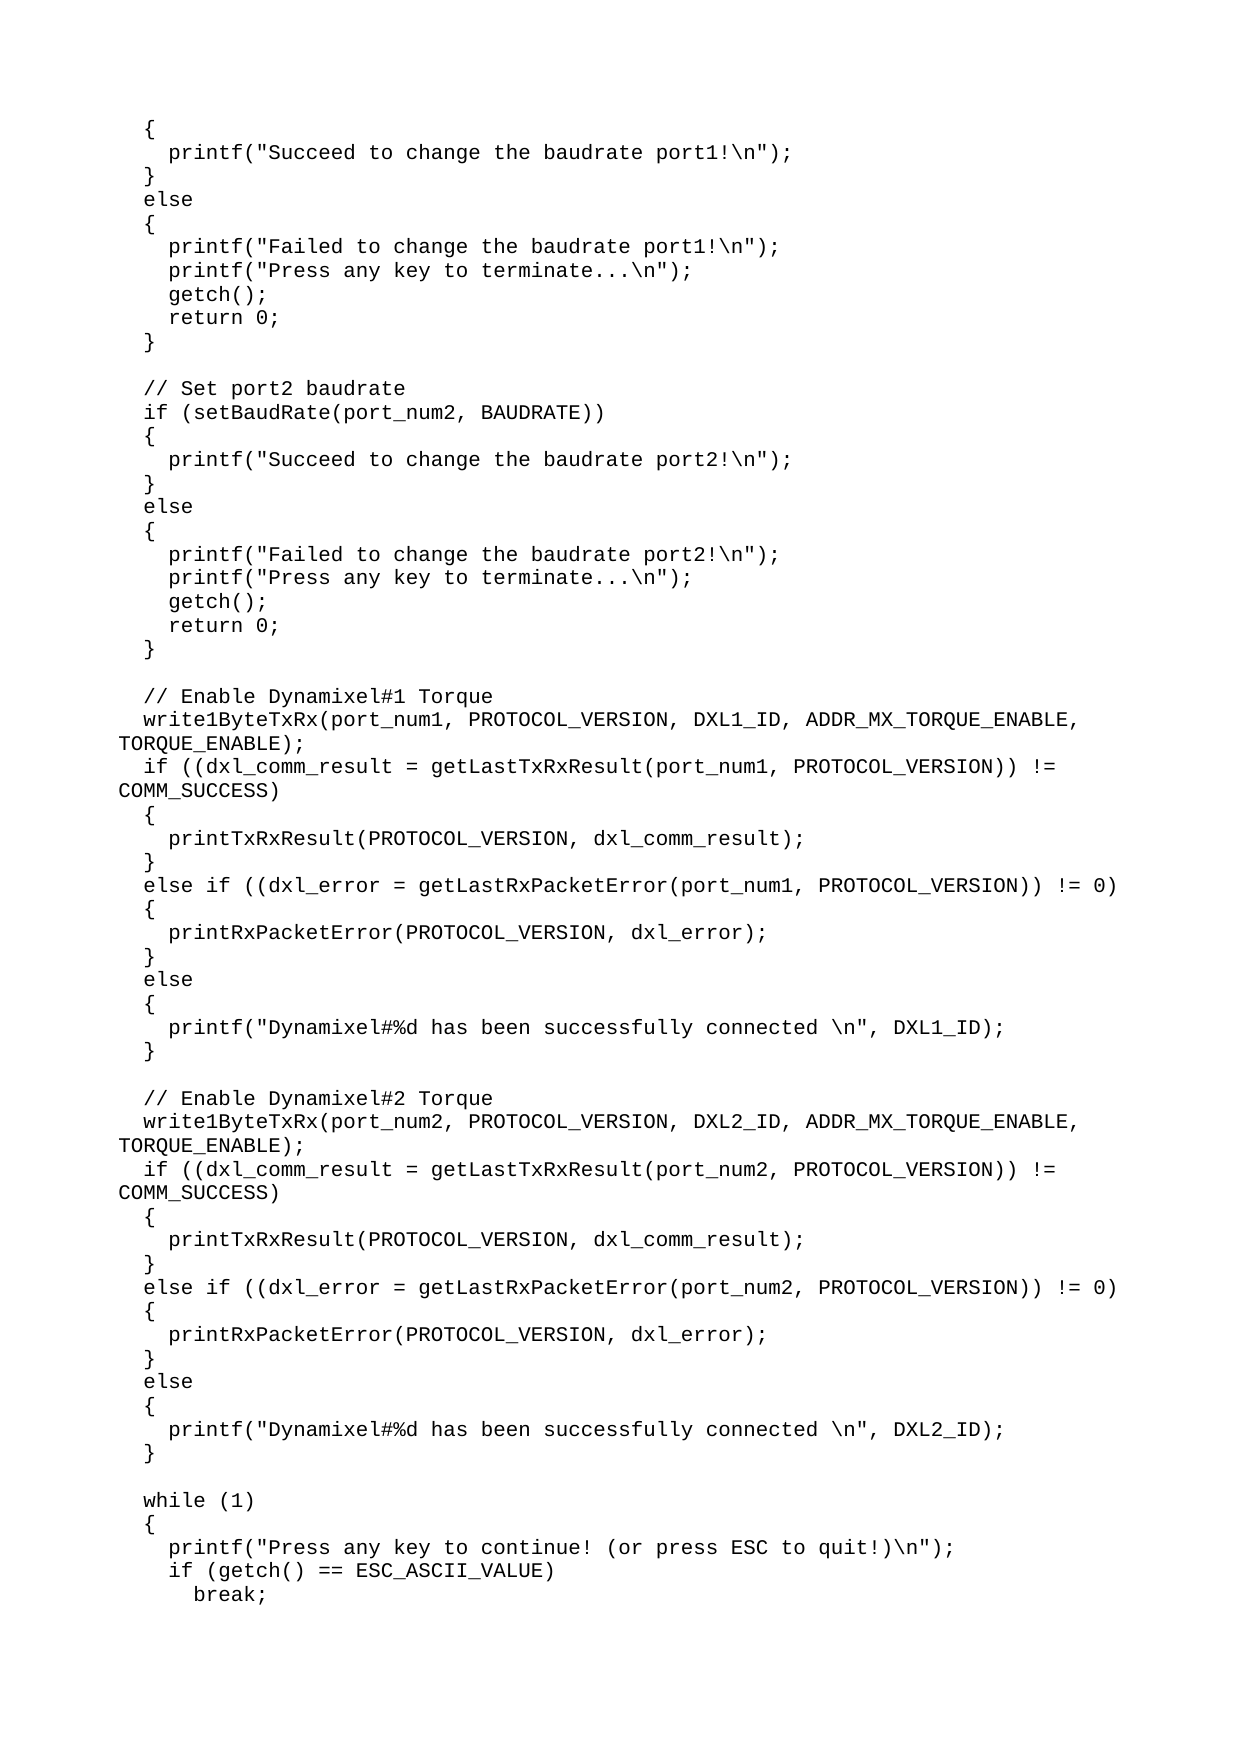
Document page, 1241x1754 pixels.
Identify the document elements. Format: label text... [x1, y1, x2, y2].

text printRxPacketError(PROTOCOL_VERSION, dxl_error); [118, 922, 1122, 946]
text { [118, 993, 1122, 1017]
text else [118, 969, 1122, 993]
text } [118, 1253, 1122, 1277]
text } [118, 331, 1122, 354]
text // Enable Dynamixel#1 Torque [118, 686, 1122, 709]
text printf("Press any key to terminate...\n"); [118, 260, 1122, 284]
text { [118, 1513, 1122, 1537]
text printf("Failed to change the baudrate port2!\n"); [118, 544, 1122, 567]
text if (setBaudRate(port_num2, BAUDRATE)) [118, 402, 1122, 426]
text while (1) [118, 1489, 1122, 1513]
text } [118, 1348, 1122, 1371]
text // Enable Dynamixel#2 Torque [118, 1088, 1122, 1111]
text else if ((dxl_error = getLastRxPacketError(port_num1, PROTOCOL_VERSION)) != 0) [118, 875, 1122, 898]
text if ((dxl_comm_result = getLastTxRxResult(port_num1, PROTOCOL_VERSION)) != COMM_SUCCESS) [118, 757, 1122, 804]
text printf("Dynamixel#%d has been successfully connected \n", DXL2_ID); [118, 1419, 1122, 1442]
text { [118, 118, 1122, 142]
text printf("Press any key to terminate...\n"); [118, 567, 1122, 591]
text } [118, 165, 1122, 189]
text printf("Succeed to change the baudrate port1!\n"); [118, 142, 1122, 165]
text else [118, 496, 1122, 520]
text { [118, 898, 1122, 922]
text printRxPacketError(PROTOCOL_VERSION, dxl_error); [118, 1324, 1122, 1348]
text } [118, 1040, 1122, 1064]
text } [118, 638, 1122, 662]
text if ((dxl_comm_result = getLastTxRxResult(port_num2, PROTOCOL_VERSION)) != COMM_SUCCESS) [118, 1158, 1122, 1206]
text printf("Succeed to change the baudrate port2!\n"); [118, 449, 1122, 473]
text { [118, 1206, 1122, 1229]
text { [118, 1300, 1122, 1324]
text else [118, 1371, 1122, 1395]
text { [118, 213, 1122, 236]
text write1ByteTxRx(port_num2, PROTOCOL_VERSION, DXL2_ID, ADDR_MX_TORQUE_ENABLE, TORQUE_ENABLE); [118, 1111, 1122, 1158]
text getch(); [118, 284, 1122, 307]
text printTxRxResult(PROTOCOL_VERSION, dxl_comm_result); [118, 1229, 1122, 1253]
text else if ((dxl_error = getLastRxPacketError(port_num2, PROTOCOL_VERSION)) != 0) [118, 1277, 1122, 1300]
text { [118, 1395, 1122, 1419]
text } [118, 851, 1122, 875]
text write1ByteTxRx(port_num1, PROTOCOL_VERSION, DXL1_ID, ADDR_MX_TORQUE_ENABLE, TORQUE_ENABLE); [118, 709, 1122, 757]
text break; [118, 1584, 1122, 1608]
text printf("Failed to change the baudrate port1!\n"); [118, 236, 1122, 260]
text if (getch() == ESC_ASCII_VALUE) [118, 1561, 1122, 1584]
text } [118, 1442, 1122, 1466]
text getch(); [118, 591, 1122, 615]
text // Set port2 baudrate [118, 378, 1122, 402]
text else [118, 189, 1122, 213]
text { [118, 520, 1122, 544]
text printTxRxResult(PROTOCOL_VERSION, dxl_comm_result); [118, 827, 1122, 851]
text { [118, 426, 1122, 449]
text } [118, 946, 1122, 969]
text printf("Press any key to continue! (or press ESC to quit!)\n"); [118, 1537, 1122, 1561]
text return 0; [118, 307, 1122, 331]
text } [118, 473, 1122, 496]
text return 0; [118, 615, 1122, 638]
text { [118, 804, 1122, 827]
text printf("Dynamixel#%d has been successfully connected \n", DXL1_ID); [118, 1017, 1122, 1040]
